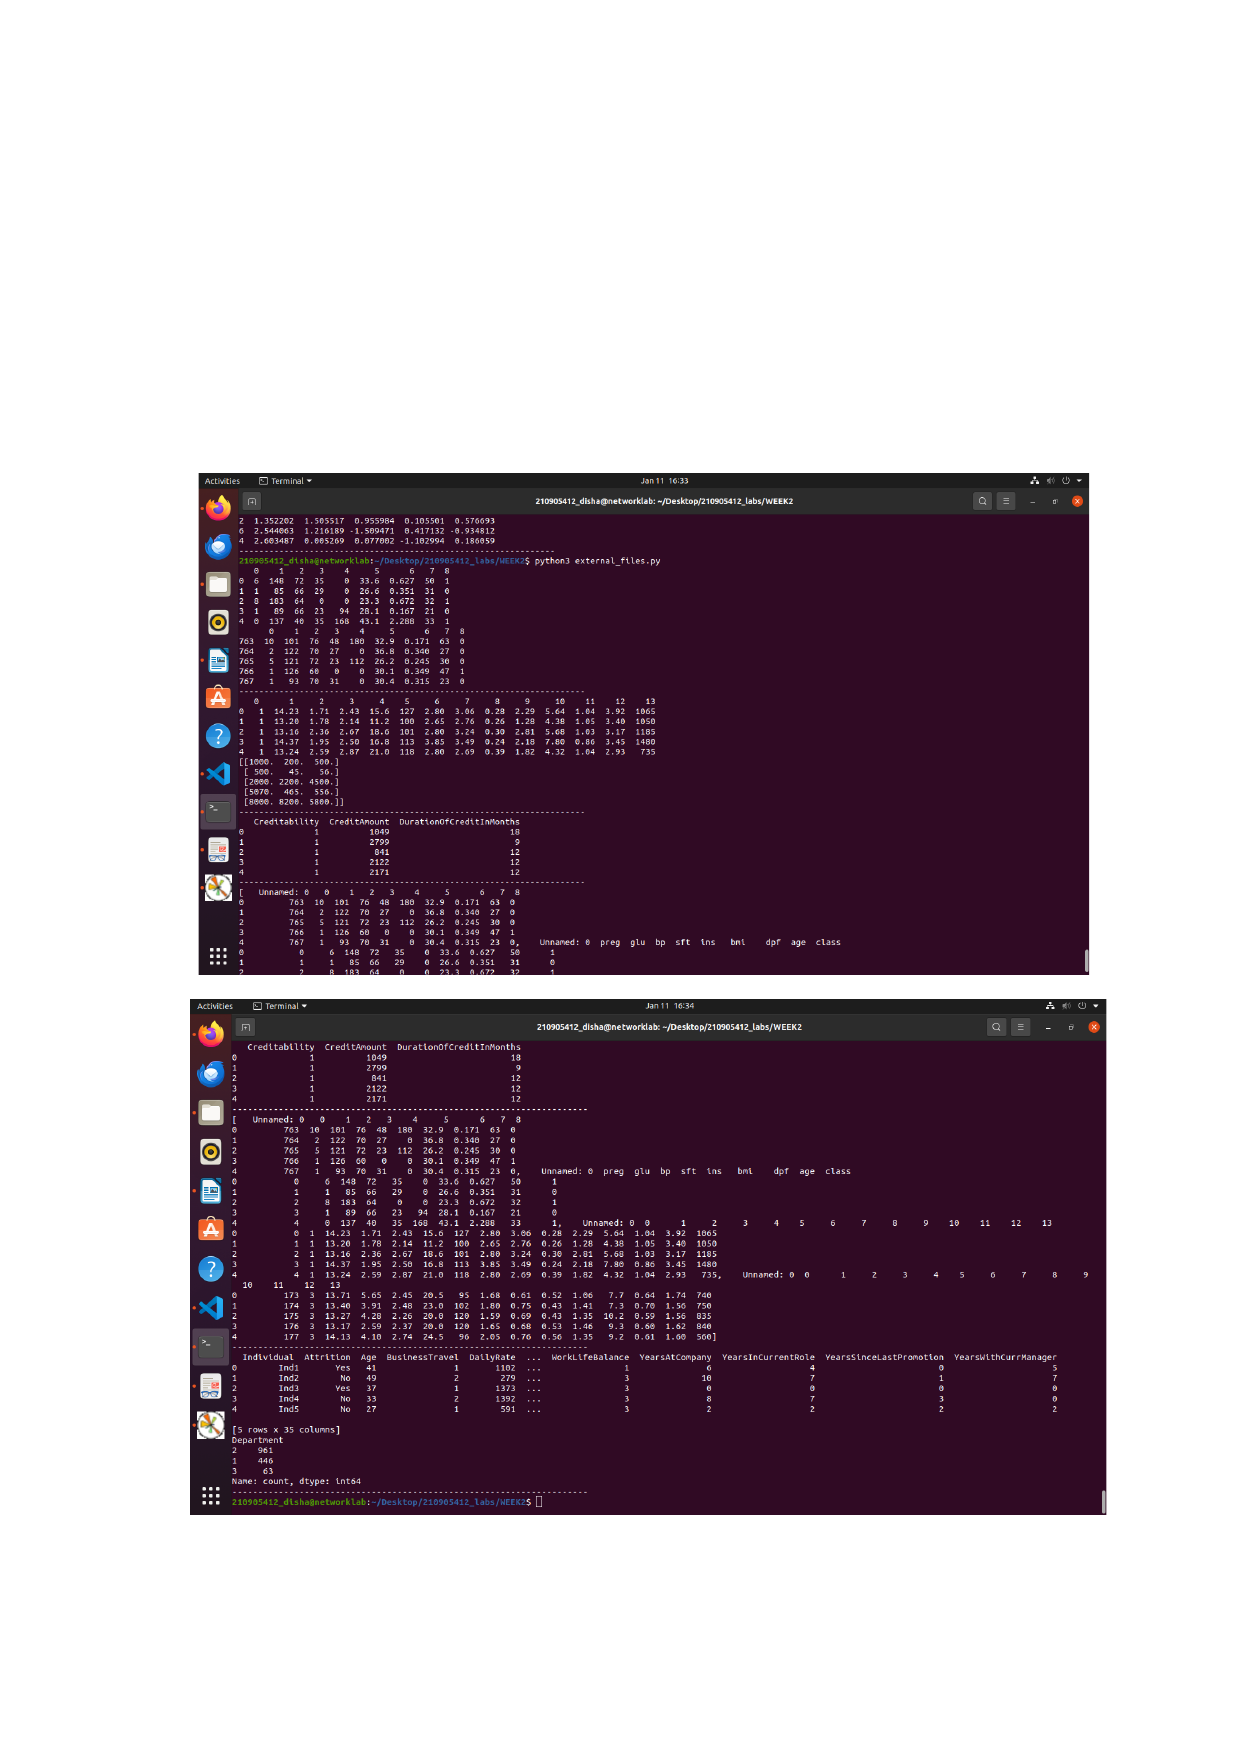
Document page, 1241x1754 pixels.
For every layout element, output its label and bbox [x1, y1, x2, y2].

picture [198, 473, 1090, 975]
picture [190, 999, 1107, 1515]
